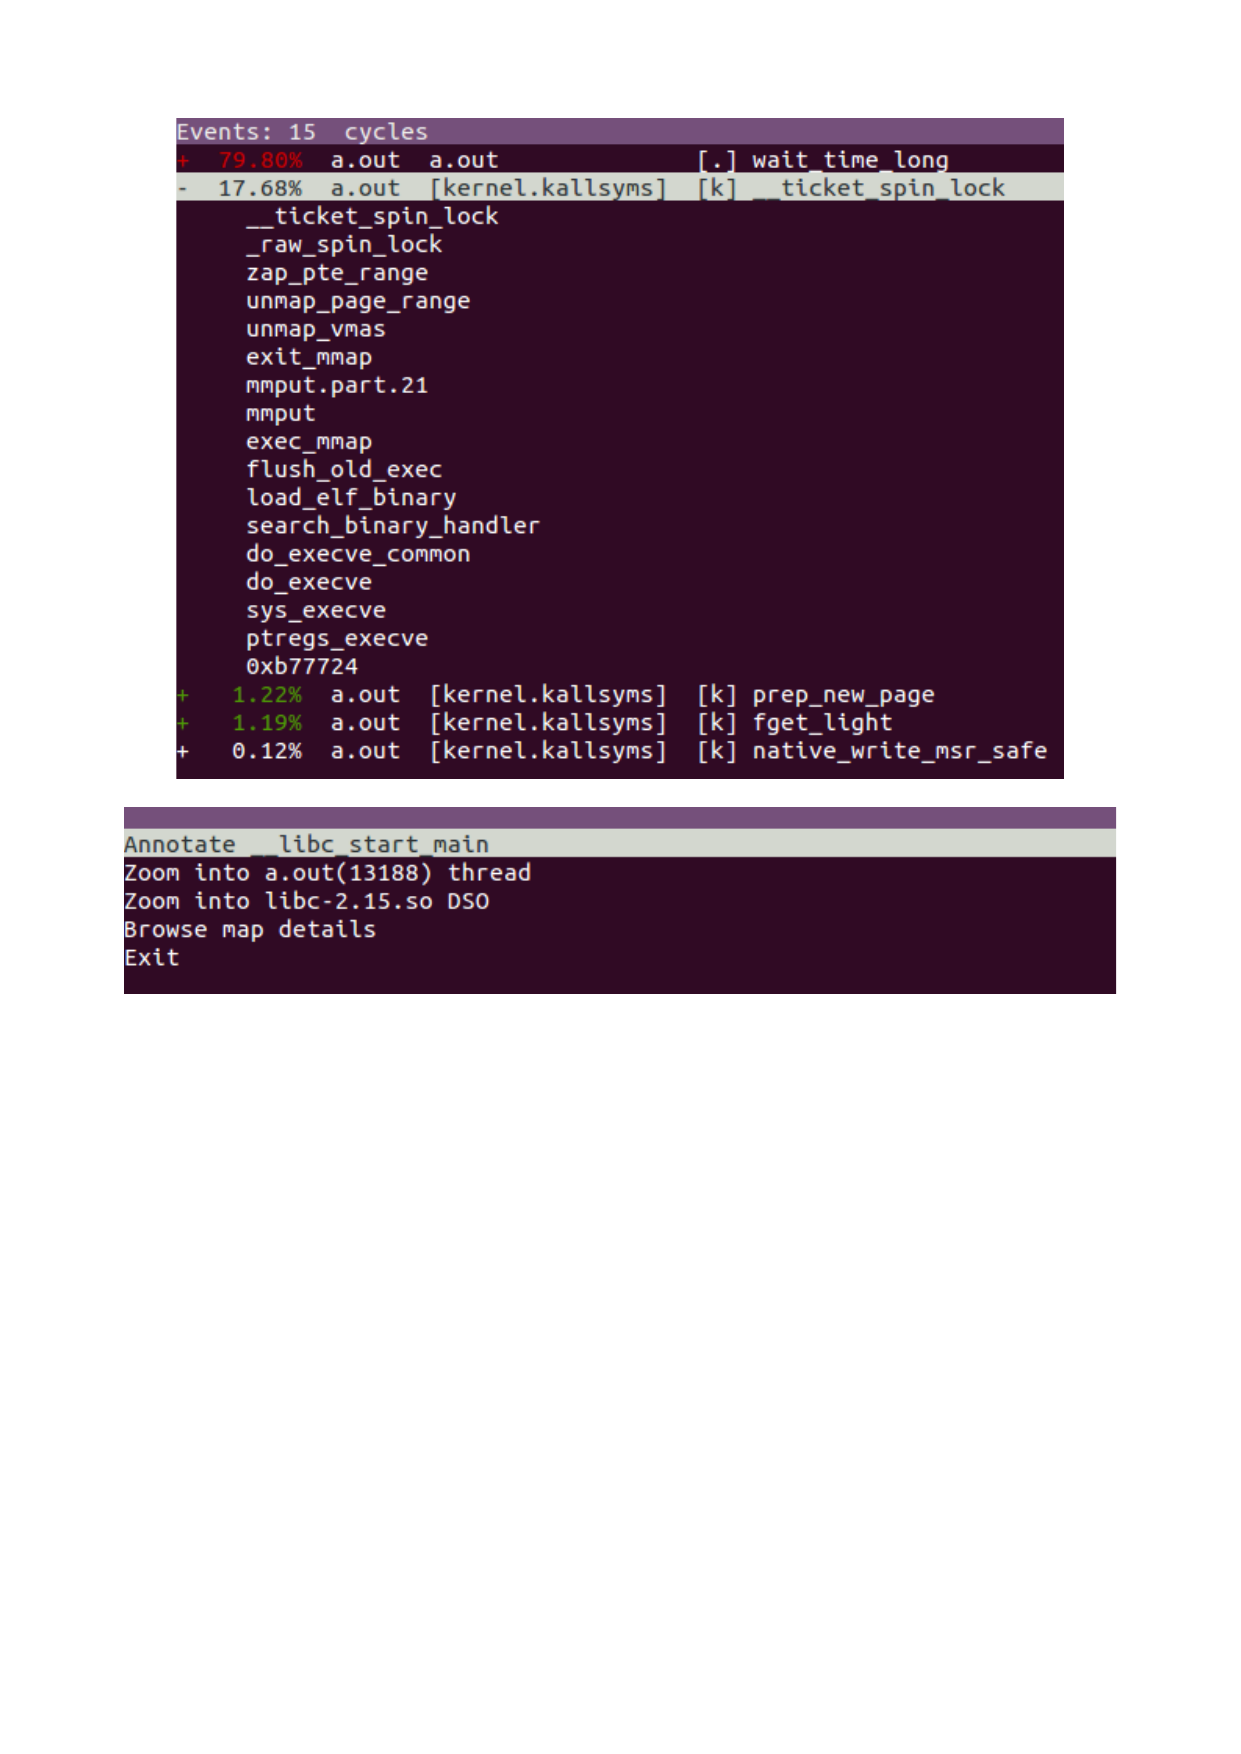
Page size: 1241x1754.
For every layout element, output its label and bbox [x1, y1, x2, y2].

picture [124, 807, 1117, 994]
picture [176, 118, 1064, 779]
